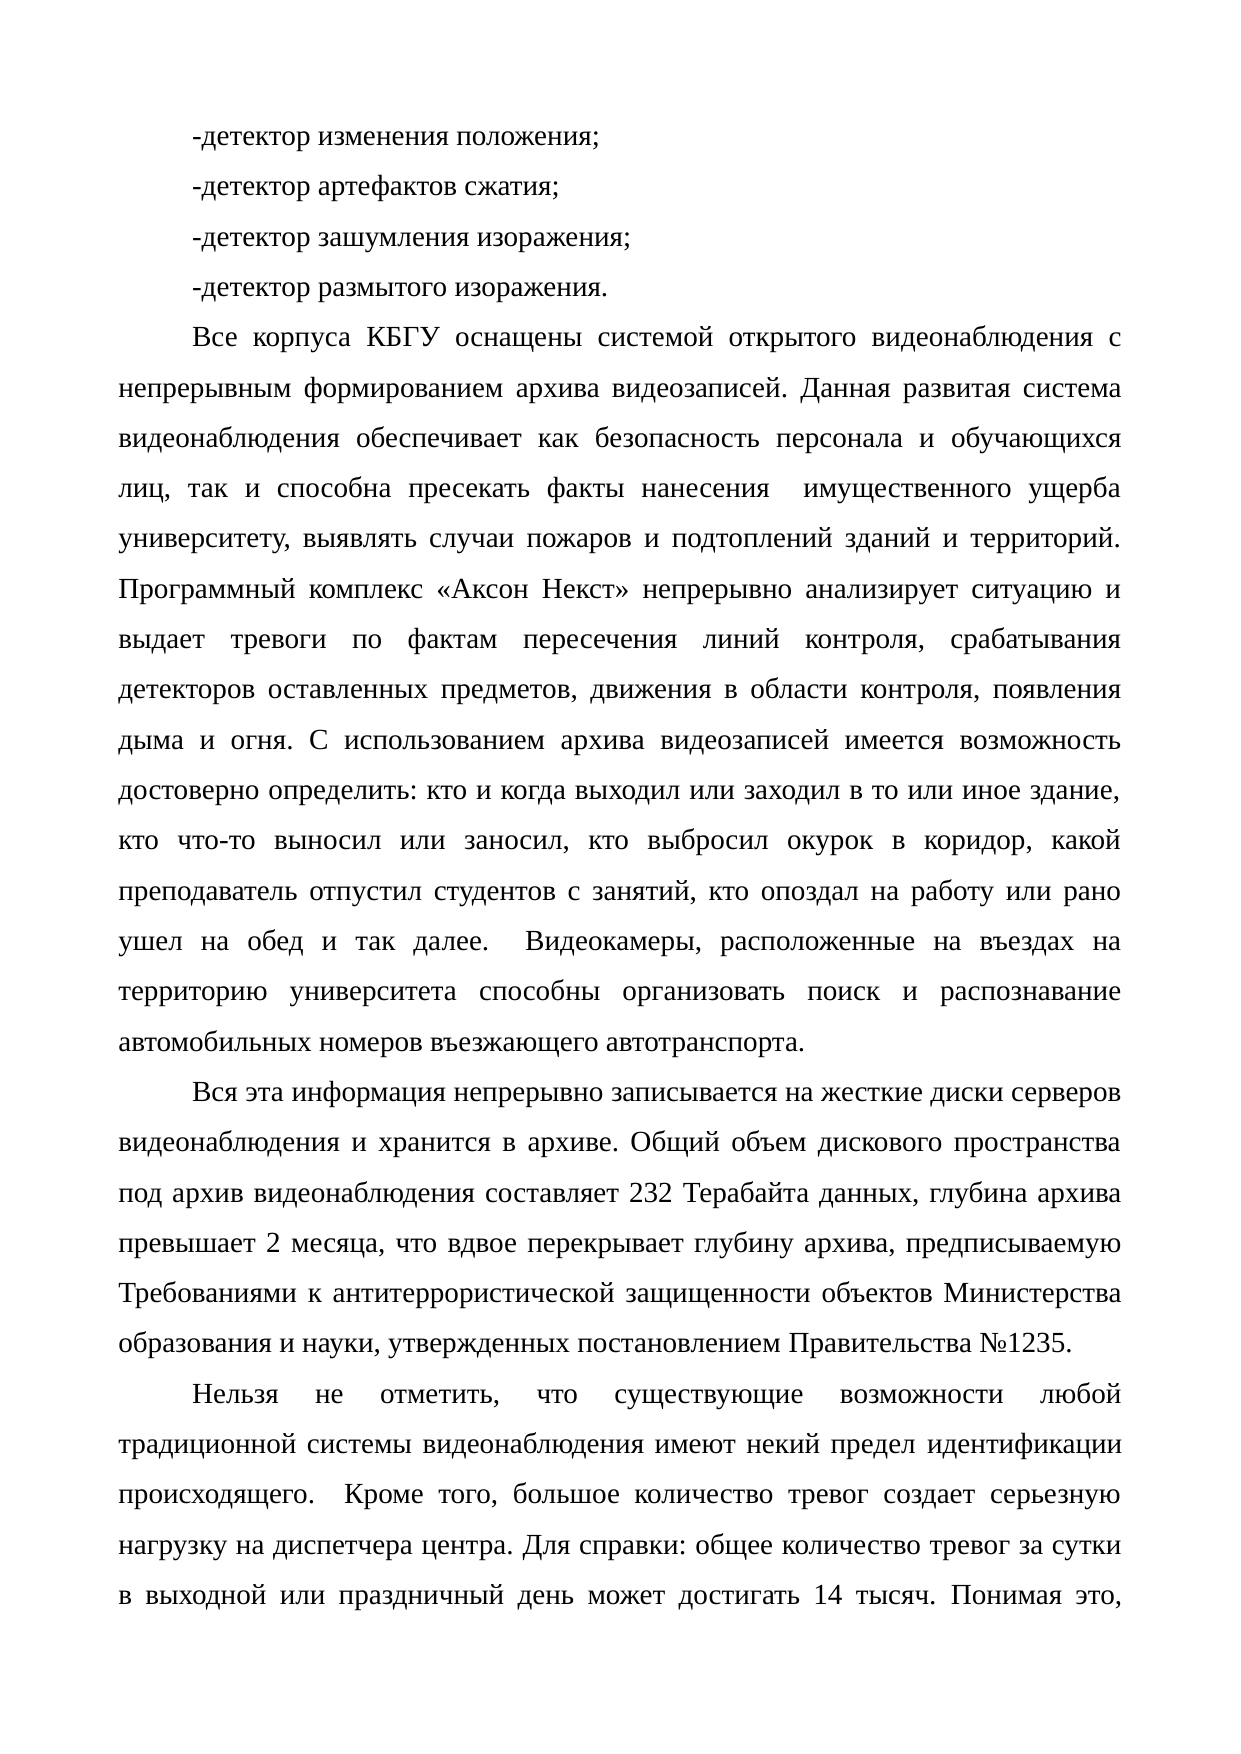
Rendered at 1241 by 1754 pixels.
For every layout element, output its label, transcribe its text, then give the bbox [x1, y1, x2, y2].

text -детектор артефактов сжатия; [118, 168, 1122, 202]
text Нельзя не отметить, что существующие возможности любой традиционной системы видеонаблюдения имеют некий предел идентификации происходящего. Кроме того, большое количество тревог создает серьезную нагрузку на диспетчера центра. Для справки: общее количество тревог за сутки в выходной или праздничный день может достигать 14 тысяч. Понимая это, [118, 1376, 1122, 1611]
text -детектор размытого изоражения. [118, 269, 1122, 303]
text -детектор изменения положения; [118, 118, 1122, 152]
text -детектор зашумления изоражения; [118, 219, 1122, 252]
text Вся эта информация непрерывно записывается на жесткие диски серверов видеонаблюдения и хранится в архиве. Общий объем дискового пространства под архив видеонаблюдения составляет 232 Терабайта данных, глубина архива превышает 2 месяца, что вдвое перекрывает глубину архива, предписываемую Требованиями к антитеррористической защищенности объектов Министерства образования и науки, утвержденных постановлением Правительства №1235. [118, 1074, 1122, 1359]
text Все корпуса КБГУ оснащены системой открытого видеонаблюдения с непрерывным формированием архива видеозаписей. Данная развитая система видеонаблюдения обеспечивает как безопасность персонала и обучающихся лиц, так и способна пресекать факты нанесения имущественного ущерба университету, выявлять случаи пожаров и подтоплений зданий и территорий. Программный комплекс «Аксон Некст» непрерывно анализирует ситуацию и выдает тревоги по фактам пересечения линий контроля, срабатывания детекторов оставленных предметов, движения в области контроля, появления дыма и огня. С использованием архива видеозаписей имеется возможность достоверно определить: кто и когда выходил или заходил в то или иное здание, кто что-то выносил или заносил, кто выбросил окурок в коридор, какой преподаватель отпустил студентов с занятий, кто опоздал на работу или рано ушел на обед и так далее. Видеокамеры, расположенные на въездах на территорию университета способны организовать поиск и распознавание автомобильных номеров въезжающего автотранспорта. [118, 319, 1122, 1057]
